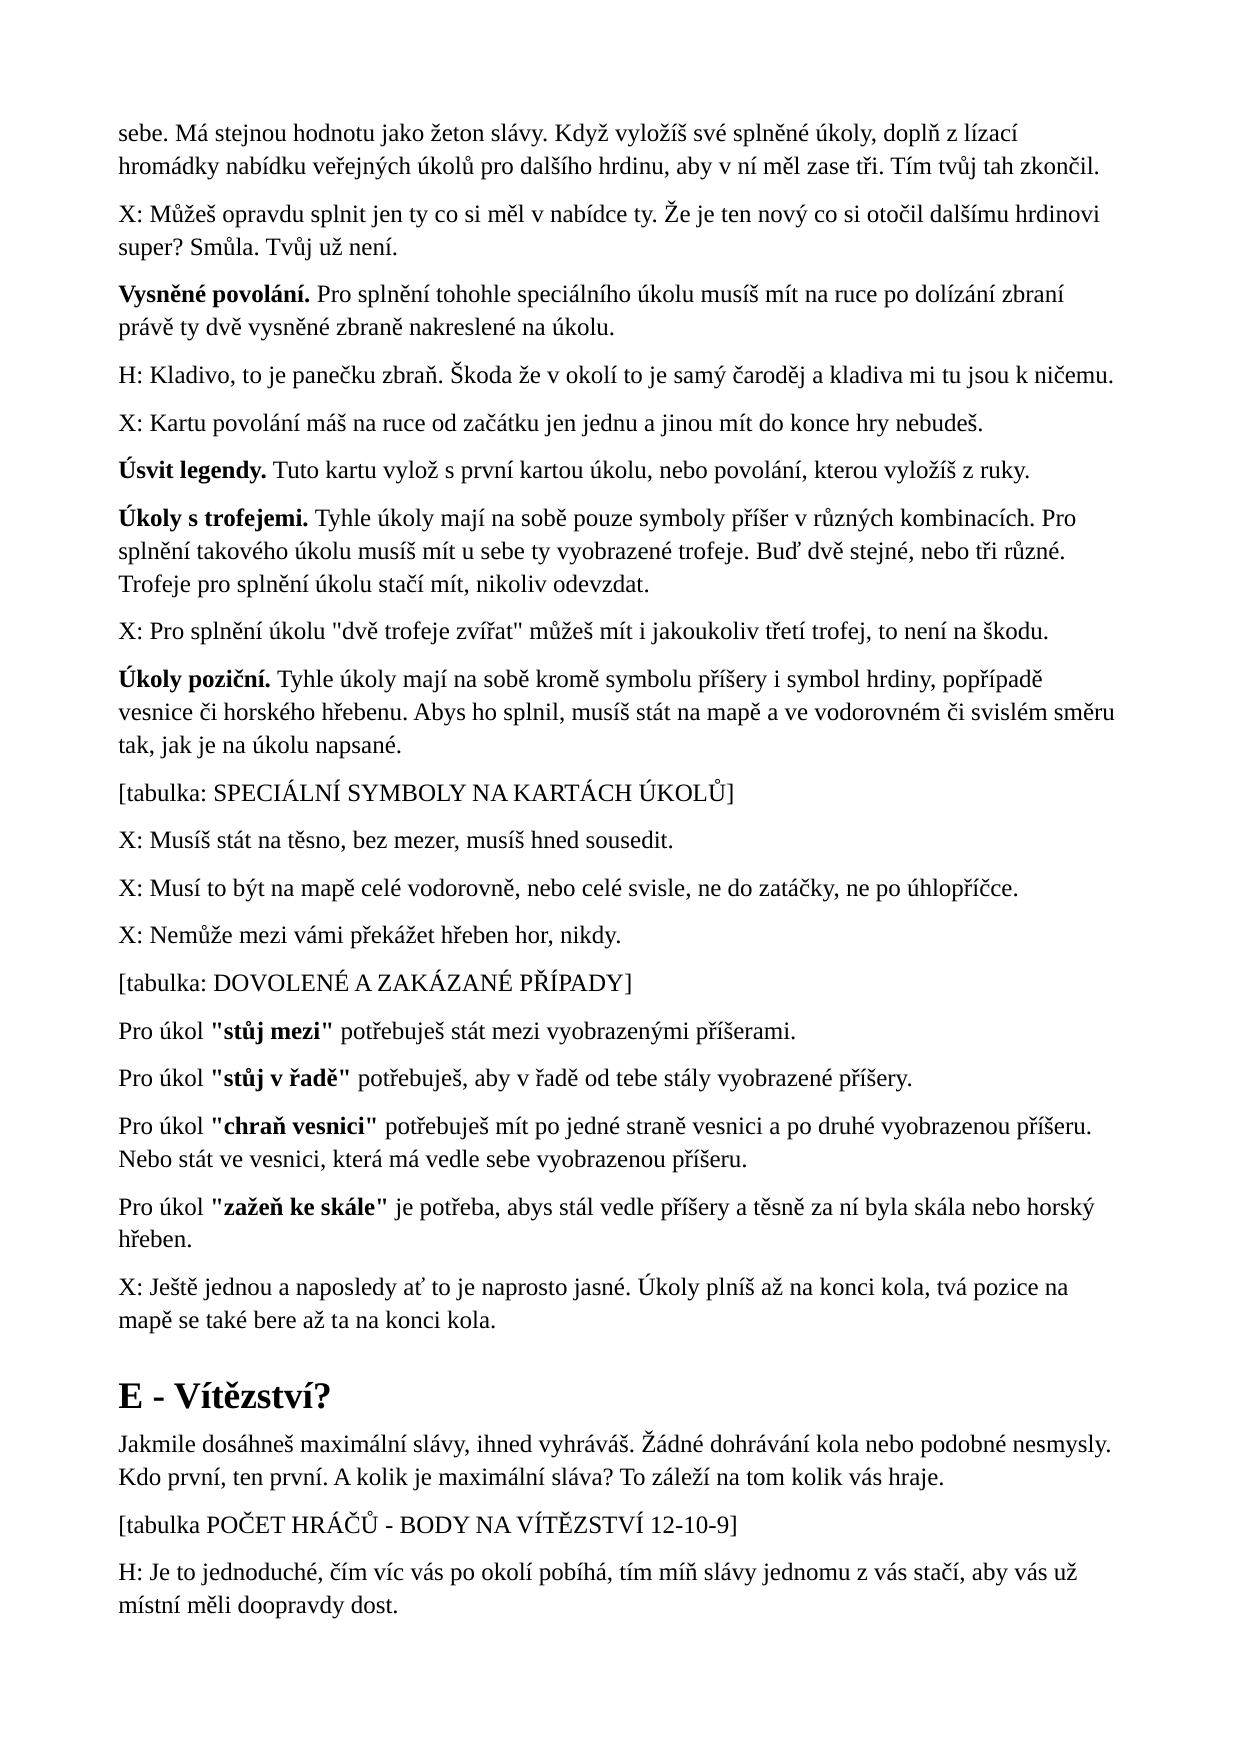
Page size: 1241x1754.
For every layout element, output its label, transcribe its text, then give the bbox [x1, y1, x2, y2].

text Pro úkol "chraň vesnici" potřebuješ mít po jedné straně vesnici a po druhé vyobrazenou příšeru. Nebo stát ve vesnici, která má vedle sebe vyobrazenou příšeru. [118, 1111, 1122, 1173]
text Úsvit legendy. Tuto kartu vylož s první kartou úkolu, nebo povolání, kterou vyložíš z ruky. [118, 455, 1122, 484]
text X: Musí to být na mapě celé vodorovně, nebo celé svisle, ne do zatáčky, ne po úhlopříčce. [118, 873, 1122, 902]
text X: Kartu povolání máš na ruce od začátku jen jednu a jinou mít do konce hry nebudeš. [118, 408, 1122, 436]
text Úkoly s trofejemi. Tyhle úkoly mají na sobě pouze symboly příšer v různých kombinacích. Pro splnění takového úkolu musíš mít u sebe ty vyobrazené trofeje. Buď dvě stejné, nebo tři různé. Trofeje pro splnění úkolu stačí mít, nikoliv odevzdat. [118, 503, 1122, 598]
text H: Kladivo, to je panečku zbraň. Škoda že v okolí to je samý čaroděj a kladiva mi tu jsou k ničemu. [118, 360, 1122, 389]
text Pro úkol "stůj mezi" potřebuješ stát mezi vyobrazenými příšerami. [118, 1016, 1122, 1044]
text sebe. Má stejnou hodnotu jako žeton slávy. Když vyložíš své splněné úkoly, doplň z lízací hromádky nabídku veřejných úkolů pro dalšího hrdinu, aby v ní měl zase tři. Tím tvůj tah zkončil. [118, 118, 1122, 180]
text Pro úkol "stůj v řadě" potřebuješ, aby v řadě od tebe stály vyobrazené příšery. [118, 1063, 1122, 1092]
text Úkoly poziční. Tyhle úkoly mají na sobě kromě symbolu příšery i symbol hrdiny, popřípadě vesnice či horského hřebenu. Abys ho splnil, musíš stát na mapě a ve vodorovném či svislém směru tak, jak je na úkolu napsané. [118, 664, 1122, 759]
text X: Můžeš opravdu splnit jen ty co si měl v nabídce ty. Že je ten nový co si otočil dalšímu hrdinovi super? Smůla. Tvůj už není. [118, 199, 1122, 261]
subtitle E - Vítězství? [118, 1374, 1122, 1417]
text H: Je to jednoduché, čím víc vás po okolí pobíhá, tím míň slávy jednomu z vás stačí, aby vás už místní měli doopravdy dost. [118, 1557, 1122, 1619]
text [tabulka POČET HRÁČŮ - BODY NA VÍTĚZSTVÍ 12-10-9] [118, 1510, 1122, 1539]
text [tabulka: SPECIÁLNÍ SYMBOLY NA KARTÁCH ÚKOLŮ] [118, 778, 1122, 806]
text X: Nemůže mezi vámi překážet hřeben hor, nikdy. [118, 921, 1122, 949]
text [tabulka: DOVOLENÉ A ZAKÁZANÉ PŘÍPADY] [118, 968, 1122, 997]
text X: Pro splnění úkolu "dvě trofeje zvířat" můžeš mít i jakoukoliv třetí trofej, to není na škodu. [118, 616, 1122, 645]
text X: Musíš stát na těsno, bez mezer, musíš hned sousedit. [118, 825, 1122, 854]
text Pro úkol "zažeň ke skále" je potřeba, abys stál vedle příšery a těsně za ní byla skála nebo horský hřeben. [118, 1192, 1122, 1253]
text Jakmile dosáhneš maximální slávy, ihned vyhráváš. Žádné dohrávání kola nebo podobné nesmysly. Kdo první, ten první. A kolik je maximální sláva? To záleží na tom kolik vás hraje. [118, 1429, 1122, 1491]
text Vysněné povolání. Pro splnění tohohle speciálního úkolu musíš mít na ruce po dolízání zbraní právě ty dvě vysněné zbraně nakreslené na úkolu. [118, 279, 1122, 341]
text X: Ještě jednou a naposledy ať to je naprosto jasné. Úkoly plníš až na konci kola, tvá pozice na mapě se také bere až ta na konci kola. [118, 1272, 1122, 1334]
